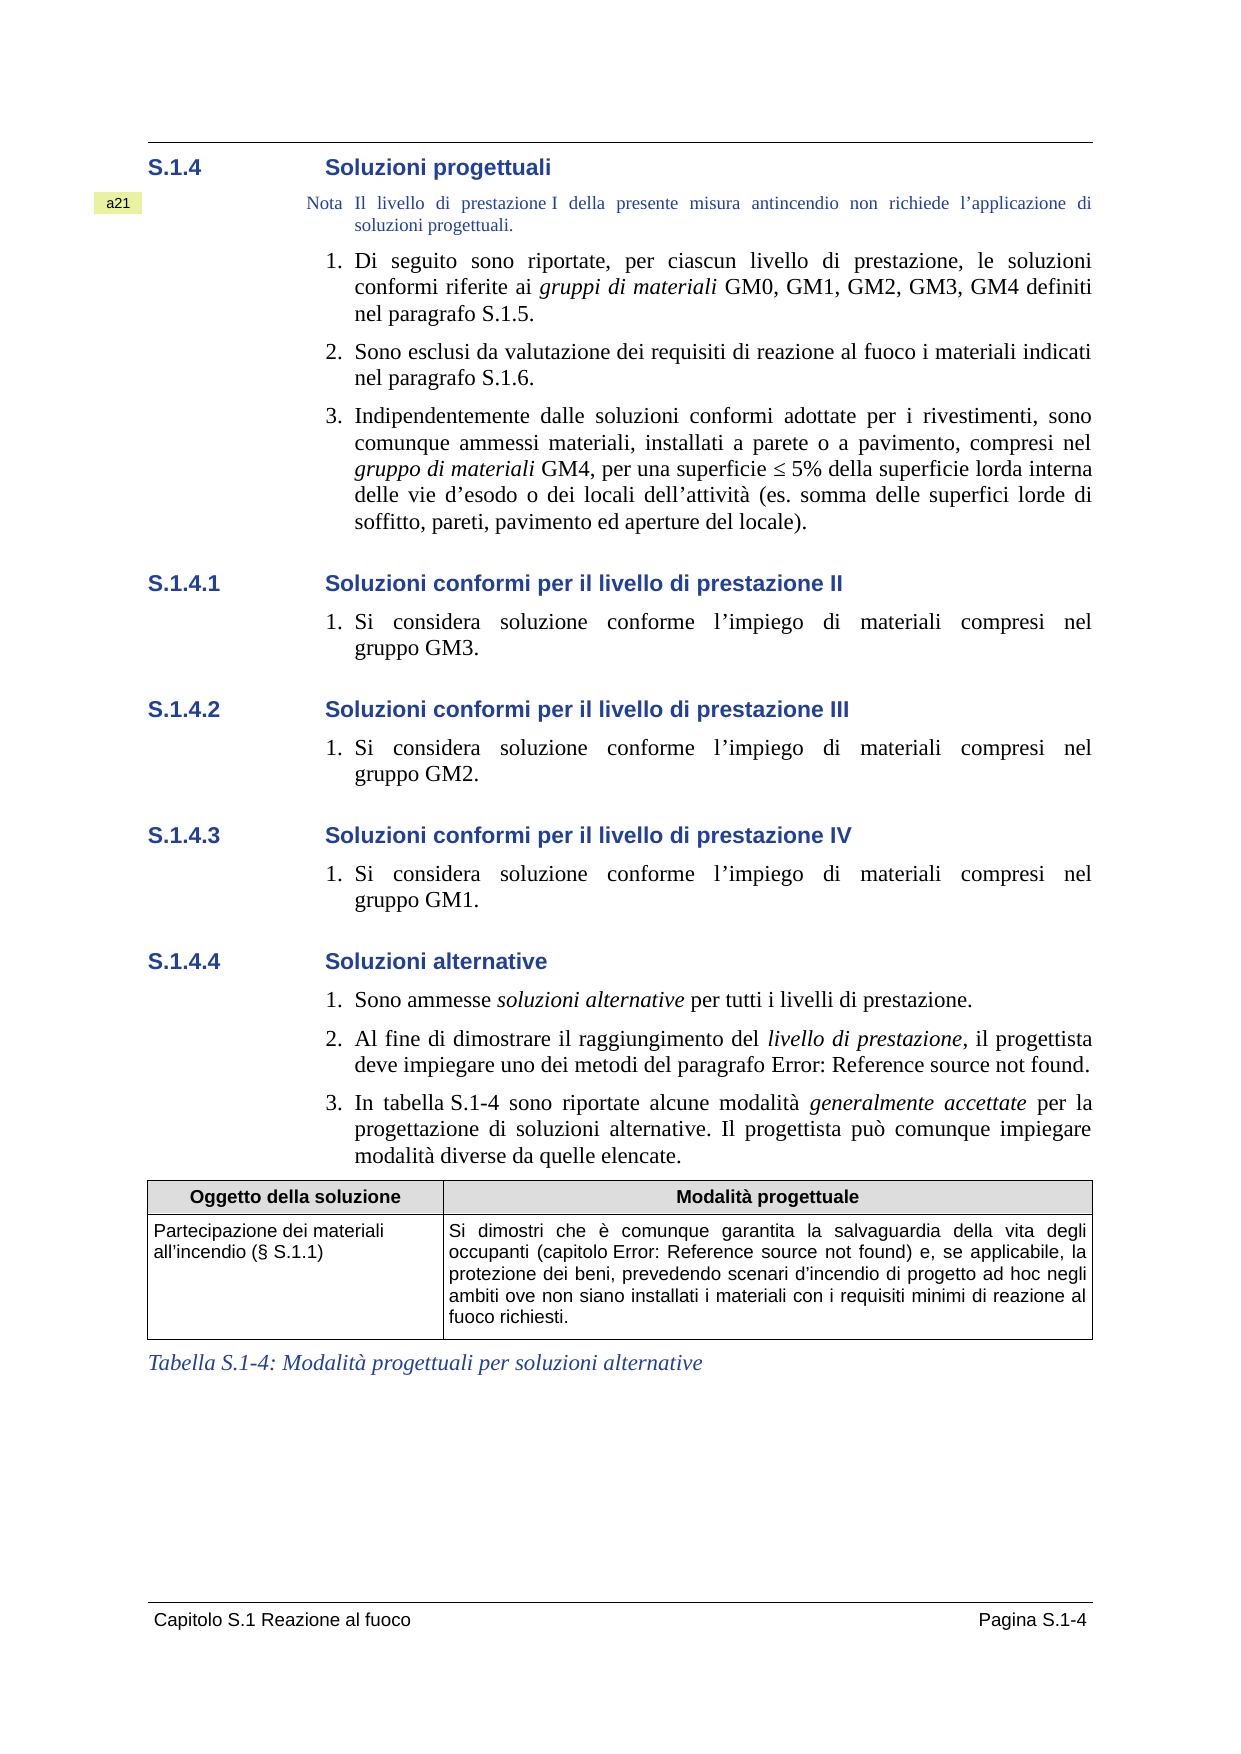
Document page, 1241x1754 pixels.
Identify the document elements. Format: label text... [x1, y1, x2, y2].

list Si considera soluzione conforme l’impiego di materiali compresi nel gruppo GM1. [342, 860, 1093, 913]
list Sono ammesse soluzioni alternative per tutti i livelli di prestazione. [342, 986, 1093, 1013]
subtitle Soluzioni progettuali [148, 143, 1093, 180]
list Il livello di prestazione I della presente misura antincendio non richiede l’applicazione di soluzioni progettuali. [342, 192, 1093, 235]
list Si considera soluzione conforme l’impiego di materiali compresi nel gruppo GM3. [342, 608, 1093, 660]
list a21 [97, 194, 139, 211]
list Sono esclusi da valutazione dei requisiti di reazione al fuoco i materiali indicati nel paragrafo S.1.6. [342, 338, 1093, 391]
list Di seguito sono riportate, per ciascun livello di prestazione, le soluzioni conformi riferite ai gruppi di materiali GM0, GM1, GM2, GM3, GM4 definiti nel paragrafo S.1.5. [342, 247, 1093, 326]
table_header Modalità progettuale [444, 1181, 1092, 1213]
subtitle Soluzioni conformi per il livello di prestazione IV [148, 822, 1093, 848]
table_cell Partecipazione dei materiali all’incendio (§ S.1.1) [148, 1215, 443, 1339]
subtitle Soluzioni conformi per il livello di prestazione II [148, 569, 1093, 596]
list In tabella S.1-4 sono riportate alcune modalità generalmente accettate per la progettazione di soluzioni alternative. Il progettista può comunque impiegare modalità diverse da quelle elencate. [342, 1089, 1093, 1168]
table_cell Si dimostri che è comunque garantita la salvaguardia della vita degli occupanti (capitolo Error: Reference source not found) e, se applicabile, la protezione dei beni, prevedendo scenari d’incendio di progetto ad hoc negli ambiti ove non siano installati i materiali con i requisiti minimi di reazione al fuoco richiesti. [444, 1215, 1092, 1339]
list Si considera soluzione conforme l’impiego di materiali compresi nel gruppo GM2. [342, 734, 1093, 787]
list Al fine di dimostrare il raggiungimento del livello di prestazione, il progettista deve impiegare uno dei metodi del paragrafo Error: Reference source not found. [342, 1024, 1093, 1077]
subtitle Soluzioni alternative [148, 948, 1093, 975]
text Tabella S.1-4: Modalità progettuali per soluzioni alternative [148, 1348, 1093, 1375]
subtitle Soluzioni conformi per il livello di prestazione III [148, 696, 1093, 722]
table_header Oggetto della soluzione [148, 1181, 443, 1213]
list Indipendentemente dalle soluzioni conformi adottate per i rivestimenti, sono comunque ammessi materiali, installati a parete o a pavimento, compresi nel gruppo di materiali GM4, per una superficie ≤ 5% della superficie lorda interna delle vie d’esodo o dei locali dell’attività (es. somma delle superfici lorde di soffitto, pareti, pavimento ed aperture del locale). [342, 402, 1093, 534]
